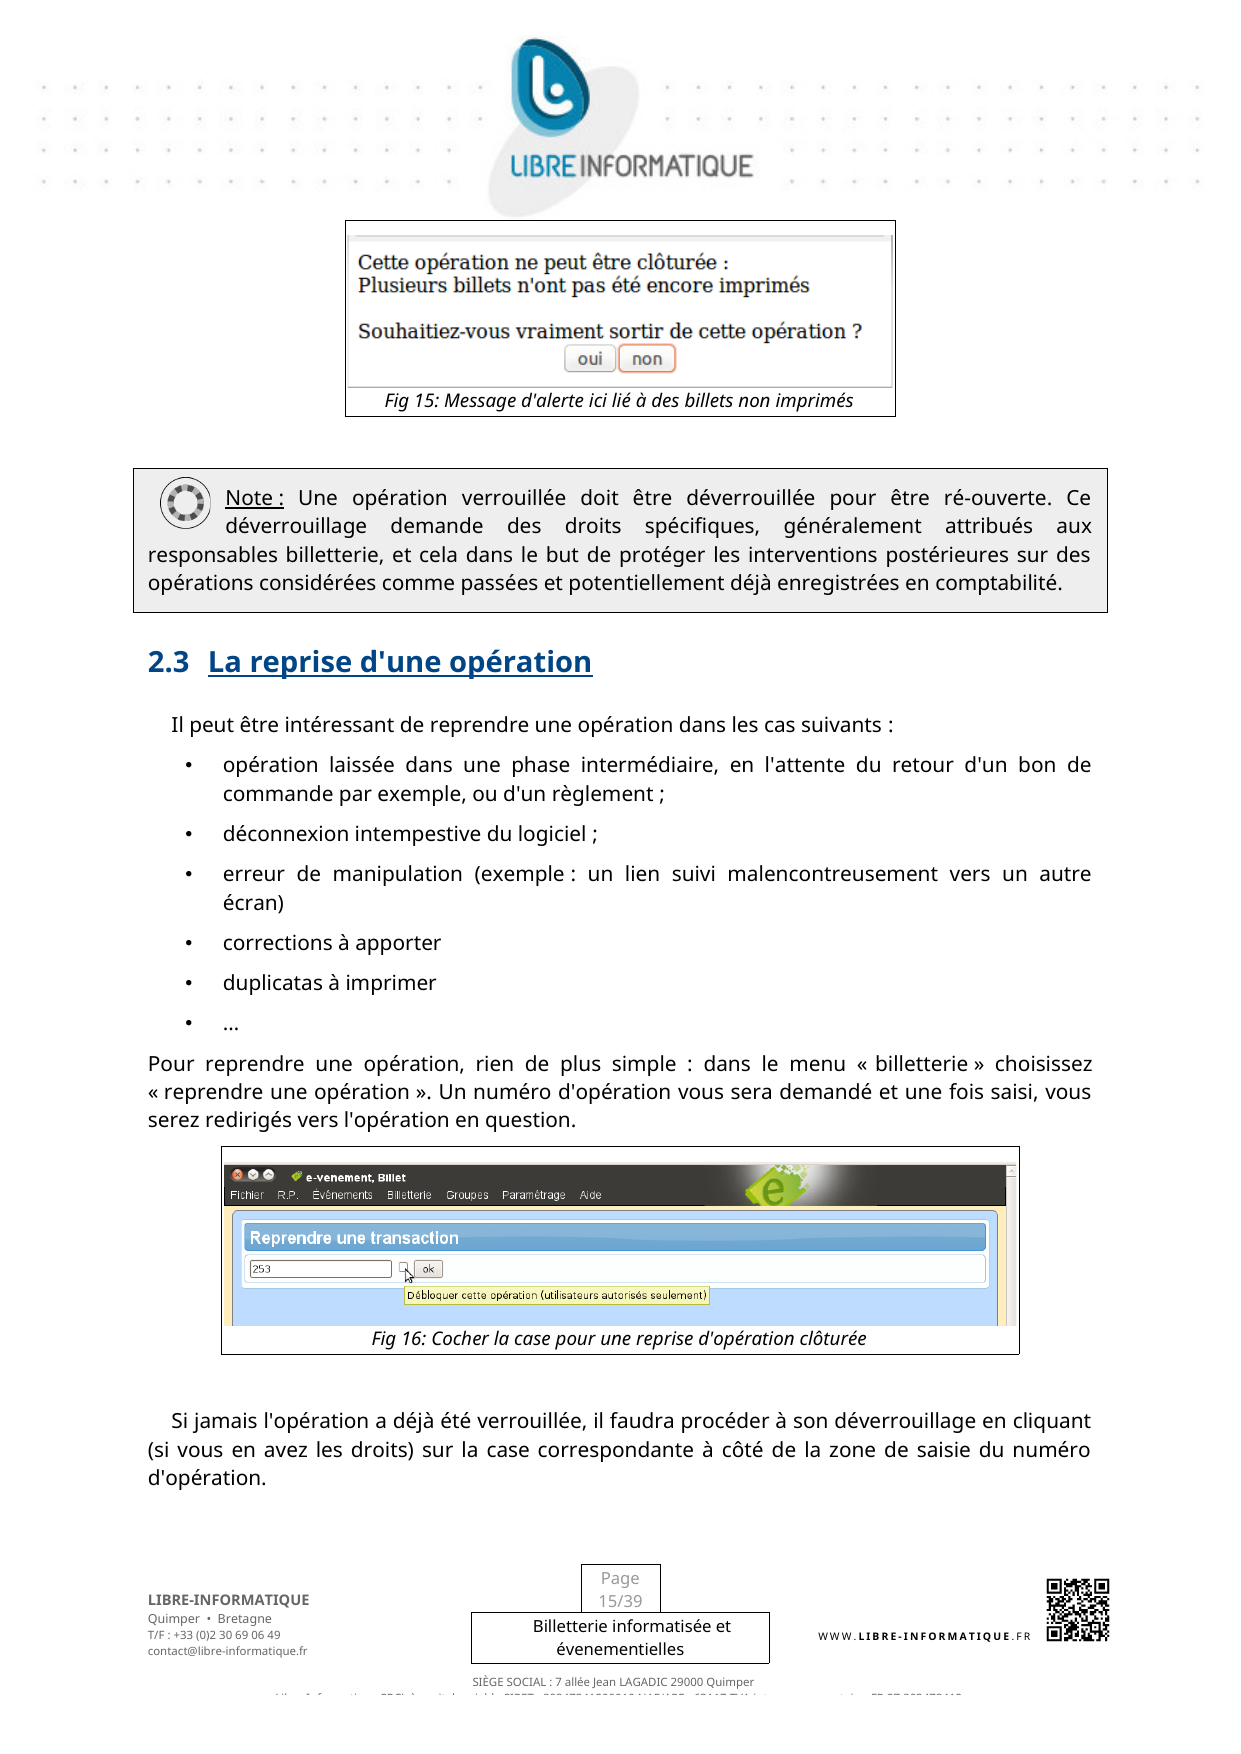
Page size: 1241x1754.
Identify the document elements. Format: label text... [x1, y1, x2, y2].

text Fig 16: Cocher la case pour une reprise d'opération clôturée [224, 1326, 1016, 1351]
text Il peut être intéressant de reprendre une opération dans les cas suivants : [148, 710, 1093, 739]
picture [27, 35, 1213, 220]
list déconnexion intempestive du logiciel ; [185, 819, 1093, 848]
list corrections à apporter [185, 928, 1093, 957]
text Note : Une opération verrouillée doit être déverrouillée pour être ré-ouverte. Ce déverrouillage demande des droits spécifiques, généralement attribués aux responsables billetterie, et cela dans le but de protéger les interventions postérieures sur des opérations considérées comme passées et potentiellement déjà enregistrées en comptabilité. [134, 469, 1107, 612]
list … [185, 1008, 1093, 1037]
picture [160, 477, 211, 529]
text Fig 15: Message d'alerte ici lié à des billets non imprimés [348, 388, 892, 413]
picture [347, 235, 893, 388]
picture [1036, 1568, 1120, 1652]
list erreur de manipulation (exemple : un lien suivi malencontreusement vers un autre écran) [185, 859, 1093, 916]
text Si jamais l'opération a déjà été verrouillée, il faudra procéder à son déverrouillage en cliquant (si vous en avez les droits) sur la case correspondante à côté de la zone de saisie du numéro d'opération. [148, 1406, 1093, 1492]
picture [224, 1161, 1017, 1326]
text Pour reprendre une opération, rien de plus simple : dans le menu « billetterie » choisissez « reprendre une opération ». Un numéro d'opération vous sera demandé et une fois saisi, vous serez redirigés vers l'opération en question. [148, 1049, 1093, 1134]
subtitle La reprise d'une opération [148, 641, 1093, 681]
list opération laissée dans une phase intermédiaire, en l'attente du retour d'un bon de commande par exemple, ou d'un règlement ; [185, 751, 1093, 807]
list duplicatas à imprimer [185, 968, 1093, 997]
